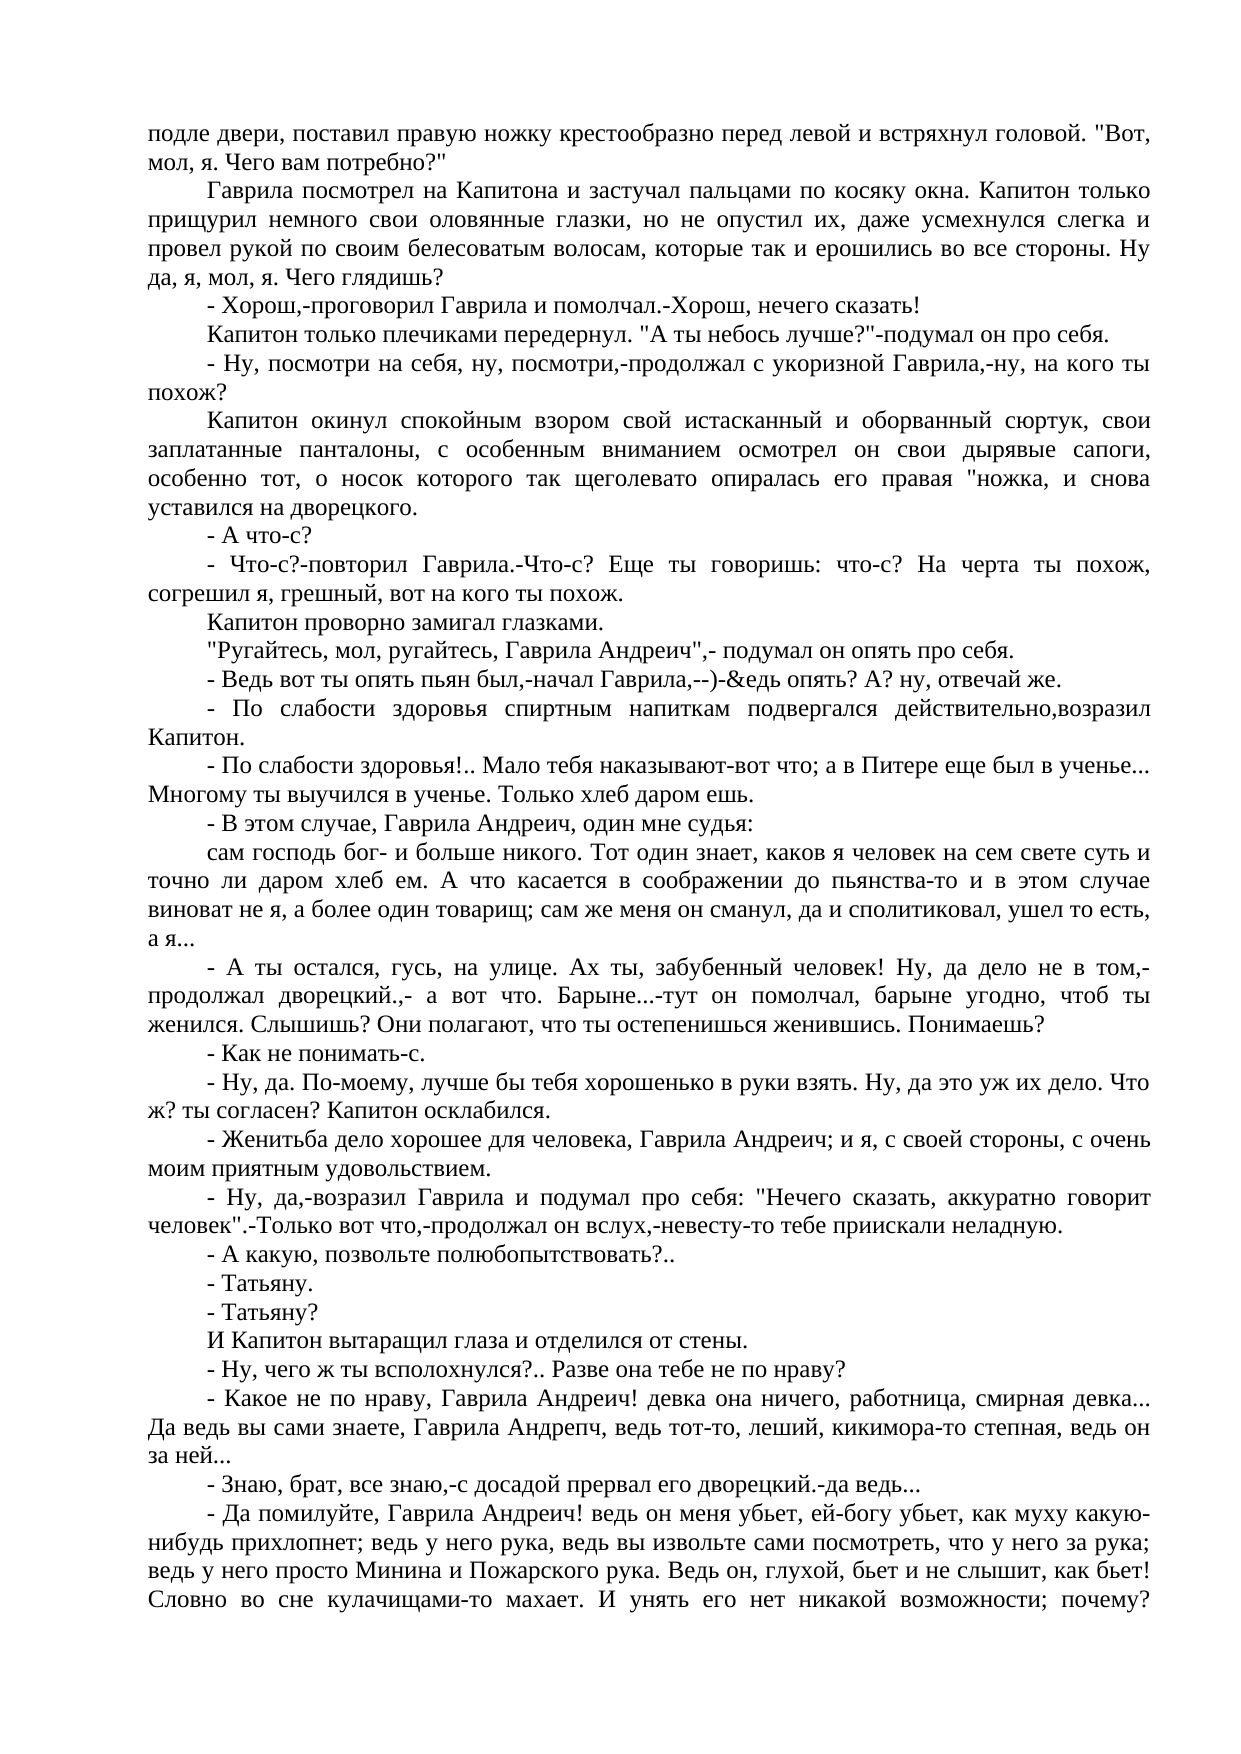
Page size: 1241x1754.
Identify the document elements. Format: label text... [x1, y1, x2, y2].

text - Да помилуйте, Гаврила Андреич! ведь он меня убьет, ей-богу убьет, как муху какую-нибудь прихлопнет; ведь у него рука, ведь вы извольте сами посмотреть, что у него за рука; ведь у него просто Минина и Пожарского рука. Ведь он, глухой, бьет и не слышит, как бьет! Словно во сне кулачищами-то махает. И унять его нет никакой возможности; почему? [148, 1498, 1152, 1613]
text - Ну, чего ж ты всполохнулся?.. Разве она тебе не по нраву? [148, 1354, 1152, 1383]
text - Ведь вот ты опять пьян был,-начал Гаврила,--)-&едь опять? А? ну, отвечай же. [148, 664, 1152, 693]
text - Какое не по нраву, Гаврила Андреич! девка она ничего, работница, смирная девка... Да ведь вы сами знаете, Гаврила Андрепч, ведь тот-то, леший, кикимора-то степная, ведь он за ней... [148, 1383, 1152, 1469]
text - Женитьба дело хорошее для человека, Гаврила Андреич; и я, с своей стороны, с очень моим приятным удовольствием. [148, 1124, 1152, 1182]
text - Как не понимать-с. [148, 1038, 1152, 1067]
text - В этом случае, Гаврила Андреич, один мне судья: [148, 808, 1152, 837]
text "Ругайтесь, мол, ругайтесь, Гаврила Андреич",- подумал он опять про себя. [148, 636, 1152, 664]
text сам господь бог- и больше никого. Тот один знает, каков я человек на сем свете суть и точно ли даром хлеб ем. А что касается в соображении до пьянства-то и в этом случае виноват не я, а более один товарищ; сам же меня он сманул, да и сполитиковал, ушел то есть, а я... [148, 837, 1152, 952]
text - Что-с?-повторил Гаврила.-Что-с? Еще ты говоришь: что-с? На черта ты похож, согрешил я, грешный, вот на кого ты похож. [148, 549, 1152, 607]
text - Ну, да. По-моему, лучше бы тебя хорошенько в руки взять. Ну, да это уж их дело. Что ж? ты согласен? Капитон осклабился. [148, 1067, 1152, 1124]
text - Знаю, брат, все знаю,-с досадой прервал его дворецкий.-да ведь... [148, 1469, 1152, 1498]
text - Татьяну. [148, 1268, 1152, 1297]
text - А что-с? [148, 521, 1152, 549]
text - По слабости здоровья!.. Мало тебя наказывают-вот что; а в Питере еще был в ученье... Многому ты выучился в ученье. Только хлеб даром ешь. [148, 751, 1152, 808]
text Капитон только плечиками передернул. "А ты небось лучше?"-подумал он про себя. [148, 319, 1152, 348]
text - По слабости здоровья спиртным напиткам подвергался действительно,возразил Капитон. [148, 693, 1152, 751]
text Гаврила посмотрел на Капитона и застучал пальцами по косяку окна. Капитон только прищурил немного свои оловянные глазки, но не опустил их, даже усмехнулся слегка и провел рукой по своим белесоватым волосам, которые так и ерошились во все стороны. Ну да, я, мол, я. Чего глядишь? [148, 176, 1152, 291]
text - А ты остался, гусь, на улице. Ах ты, забубенный человек! Ну, да дело не в том,- продолжал дворецкий.,- а вот что. Барыне...-тут он помолчал, барыне угодно, чтоб ты женился. Слышишь? Они полагают, что ты остепенишься женившись. Понимаешь? [148, 952, 1152, 1038]
text - Татьяну? [148, 1297, 1152, 1326]
text Капитон проворно замигал глазками. [148, 607, 1152, 636]
text Капитон окинул спокойным взором свой истасканный и оборванный сюртук, свои заплатанные панталоны, с особенным вниманием осмотрел он свои дырявые сапоги, особенно тот, о носок которого так щеголевато опиралась его правая "ножка, и снова уставился на дворецкого. [148, 406, 1152, 521]
text И Капитон вытаращил глаза и отделился от стены. [148, 1326, 1152, 1354]
text - Ну, посмотри на себя, ну, посмотри,-продолжал с укоризной Гаврила,-ну, на кого ты похож? [148, 348, 1152, 406]
text - Ну, да,-возразил Гаврила и подумал про себя: "Нечего сказать, аккуратно говорит человек".-Только вот что,-продолжал он вслух,-невесту-то тебе приискали неладную. [148, 1182, 1152, 1239]
text - А какую, позвольте полюбопытствовать?.. [148, 1239, 1152, 1268]
text - Хорош,-проговорил Гаврила и помолчал.-Хорош, нечего сказать! [148, 291, 1152, 319]
text подле двери, поставил правую ножку крестообразно перед левой и встряхнул головой. "Вот, мол, я. Чего вам потребно?" [148, 118, 1152, 176]
